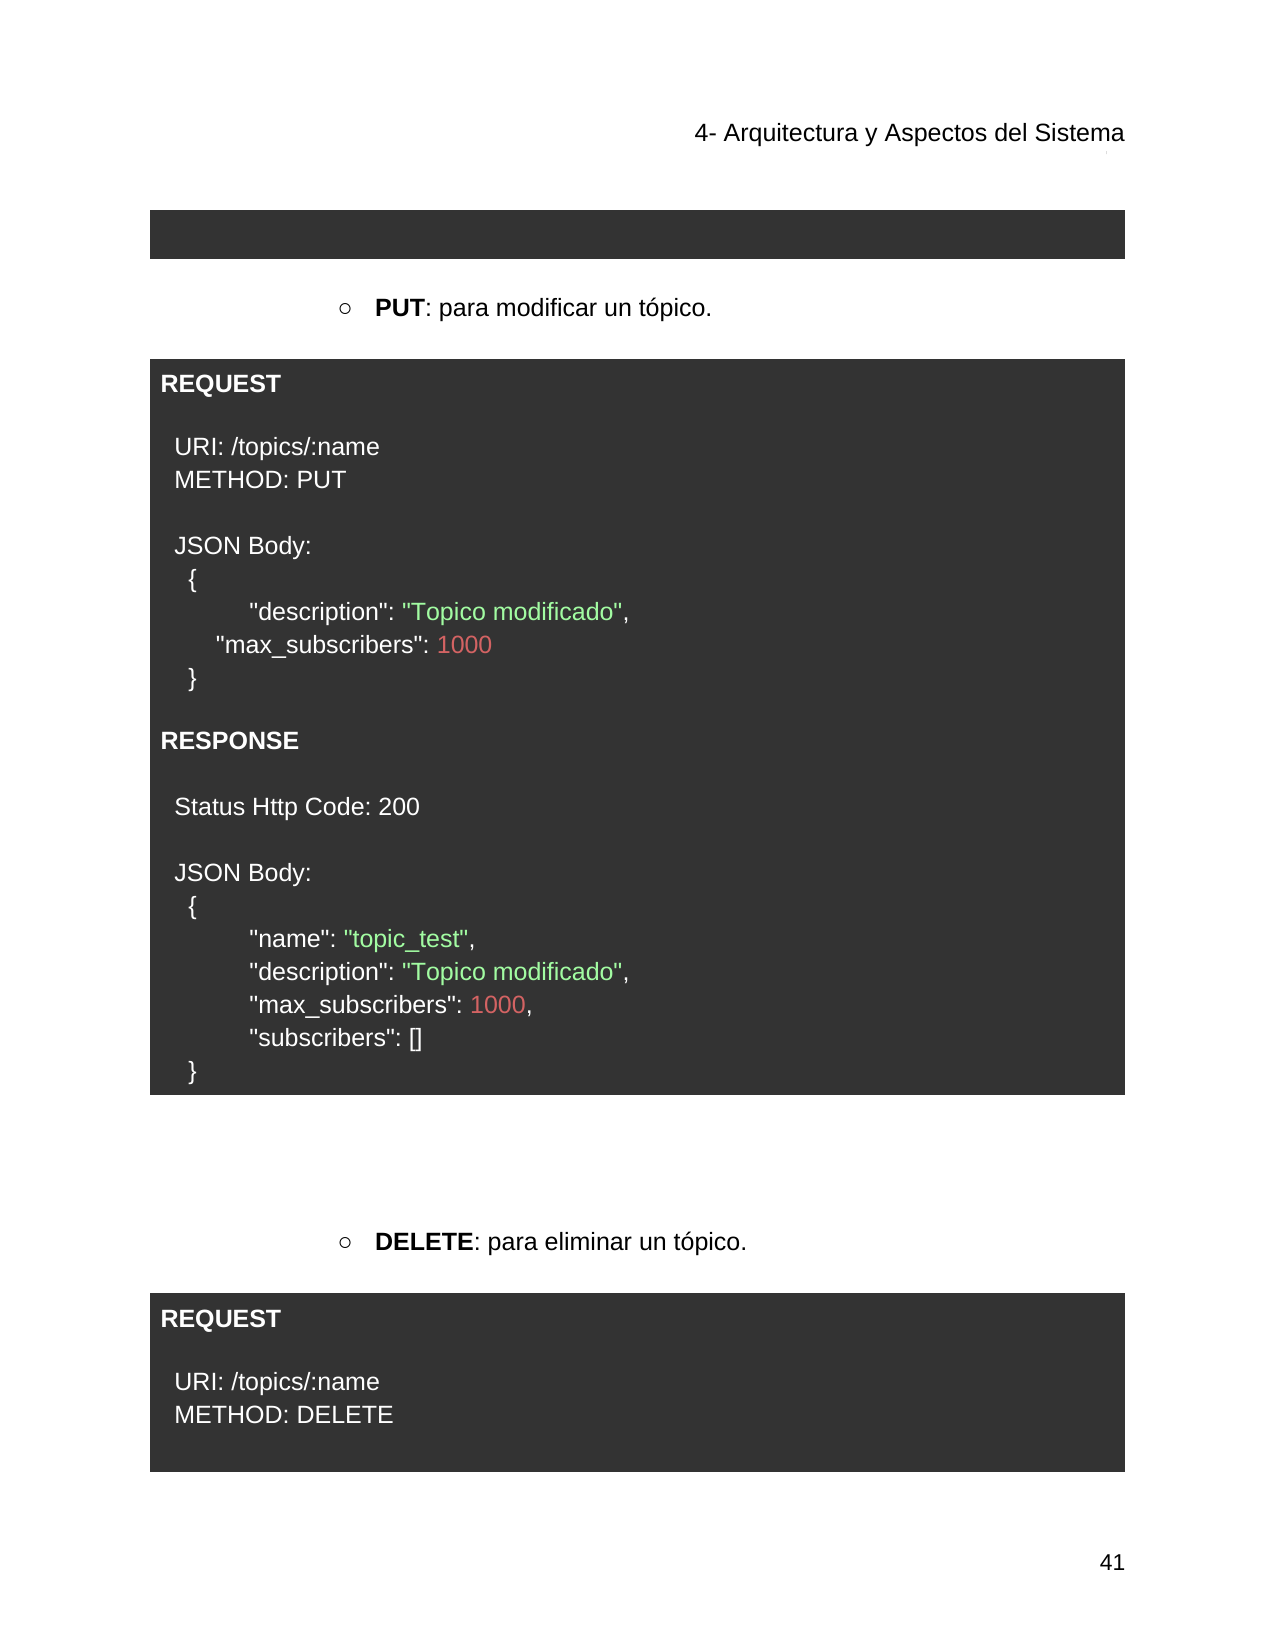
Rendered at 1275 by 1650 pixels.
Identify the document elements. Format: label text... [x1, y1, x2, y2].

list DELETE: para eliminar un tópico. [337, 1227, 1125, 1256]
table_header REQUEST URI: /topics/:name METHOD: DELETE [150, 1293, 1125, 1472]
table_cell [150, 210, 1125, 259]
table_header REQUEST URI: /topics/:name METHOD: PUT JSON Body: { "description": "Topico modificado", "max_subscribers": 1000 } RESPONSE Status Http Code: 200 JSON Body: { "name": "topic_test", "description": "Topico modificado", "max_subscribers": 1000, "subscribers": [] } [150, 359, 1125, 1095]
list PUT: para modificar un tópico. [337, 293, 1125, 321]
